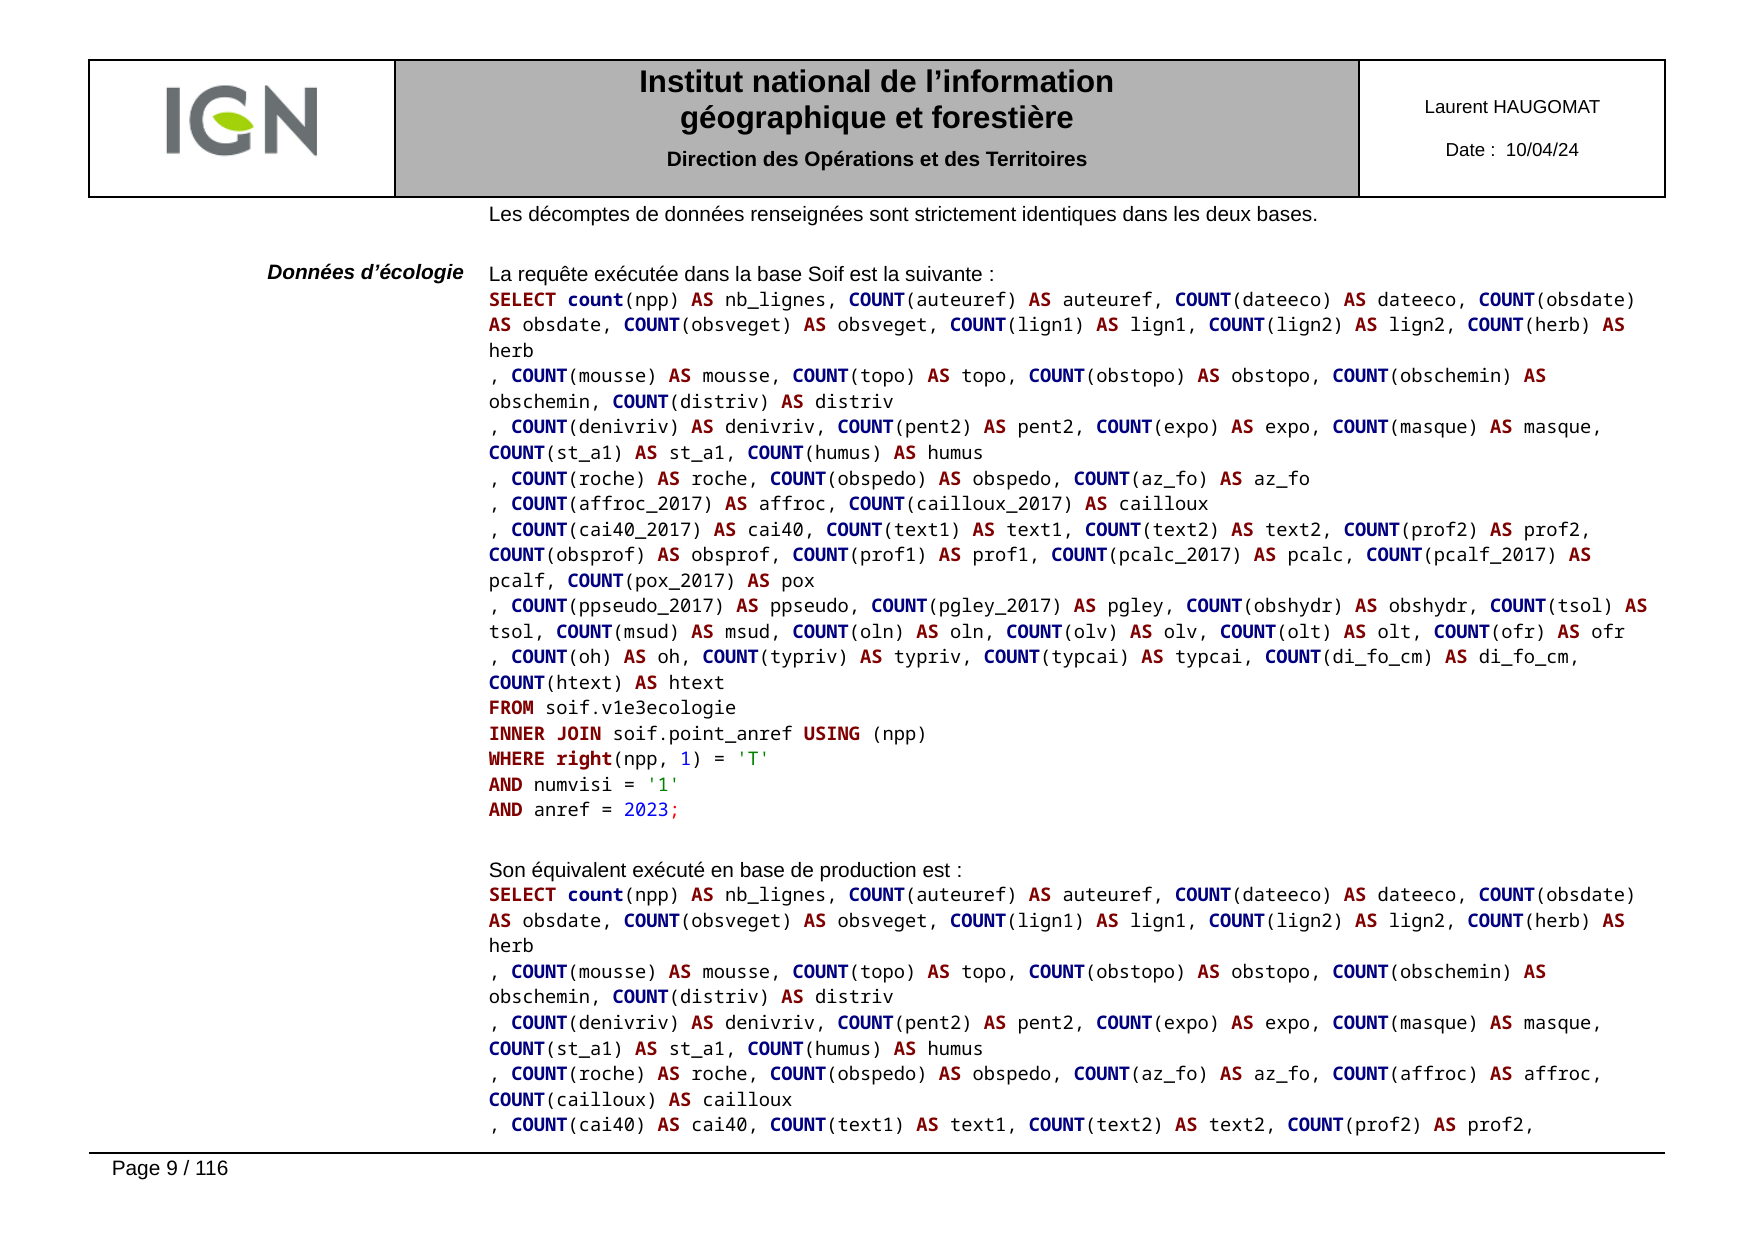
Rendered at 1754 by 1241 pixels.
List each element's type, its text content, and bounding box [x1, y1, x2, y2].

table_cell [89, 198, 483, 259]
table_cell La requête exécutée dans la base Soif est la suivante : SELECT count(npp) AS nb_lignes, COUNT(auteuref) AS auteuref, COUNT(dateeco) AS dateeco, COUNT(obsdate) AS obsdate, COUNT(obsveget) AS obsveget, COUNT(lign1) AS lign1, COUNT(lign2) AS lign2, COUNT(herb) AS herb , COUNT(mousse) AS mousse, COUNT(topo) AS topo, COUNT(obstopo) AS obstopo, COUNT(obschemin) AS obschemin, COUNT(distriv) AS distriv , COUNT(denivriv) AS denivriv, COUNT(pent2) AS pent2, COUNT(expo) AS expo, COUNT(masque) AS masque, COUNT(st_a1) AS st_a1, COUNT(humus) AS humus , COUNT(roche) AS roche, COUNT(obspedo) AS obspedo, COUNT(az_fo) AS az_fo , COUNT(affroc_2017) AS affroc, COUNT(cailloux_2017) AS cailloux , COUNT(cai40_2017) AS cai40, COUNT(text1) AS text1, COUNT(text2) AS text2, COUNT(prof2) AS prof2, COUNT(obsprof) AS obsprof, COUNT(prof1) AS prof1, COUNT(pcalc_2017) AS pcalc, COUNT(pcalf_2017) AS pcalf, COUNT(pox_2017) AS pox , COUNT(ppseudo_2017) AS ppseudo, COUNT(pgley_2017) AS pgley, COUNT(obshydr) AS obshydr, COUNT(tsol) AS tsol, COUNT(msud) AS msud, COUNT(oln) AS oln, COUNT(olv) AS olv, COUNT(olt) AS olt, COUNT(ofr) AS ofr , COUNT(oh) AS oh, COUNT(typriv) AS typriv, COUNT(typcai) AS typcai, COUNT(di_fo_cm) AS di_fo_cm, COUNT(htext) AS htext FROM soif.v1e3ecologie INNER JOIN soif.point_anref USING (npp) WHERE right(npp, 1) = 'T' AND numvisi = '1' AND anref = 2023; Son équivalent exécuté en base de production est : SELECT count(npp) AS nb_lignes, COUNT(auteuref) AS auteuref, COUNT(dateeco) AS dateeco, COUNT(obsdate) AS obsdate, COUNT(obsveget) AS obsveget, COUNT(lign1) AS lign1, COUNT(lign2) AS lign2, COUNT(herb) AS herb , COUNT(mousse) AS mousse, COUNT(topo) AS topo, COUNT(obstopo) AS obstopo, COUNT(obschemin) AS obschemin, COUNT(distriv) AS distriv , COUNT(denivriv) AS denivriv, COUNT(pent2) AS pent2, COUNT(expo) AS expo, COUNT(masque) AS masque, COUNT(st_a1) AS st_a1, COUNT(humus) AS humus , COUNT(roche) AS roche, COUNT(obspedo) AS obspedo, COUNT(az_fo) AS az_fo, COUNT(affroc) AS affroc, COUNT(cailloux) AS cailloux , COUNT(cai40) AS cai40, COUNT(text1) AS text1, COUNT(text2) AS text2, COUNT(prof2) AS prof2, [483, 259, 1665, 1143]
table_cell Les décomptes de données renseignées sont strictement identiques dans les deux bases. [483, 198, 1665, 259]
picture [141, 62, 343, 180]
table_cell Données d’écologie [89, 259, 483, 1143]
